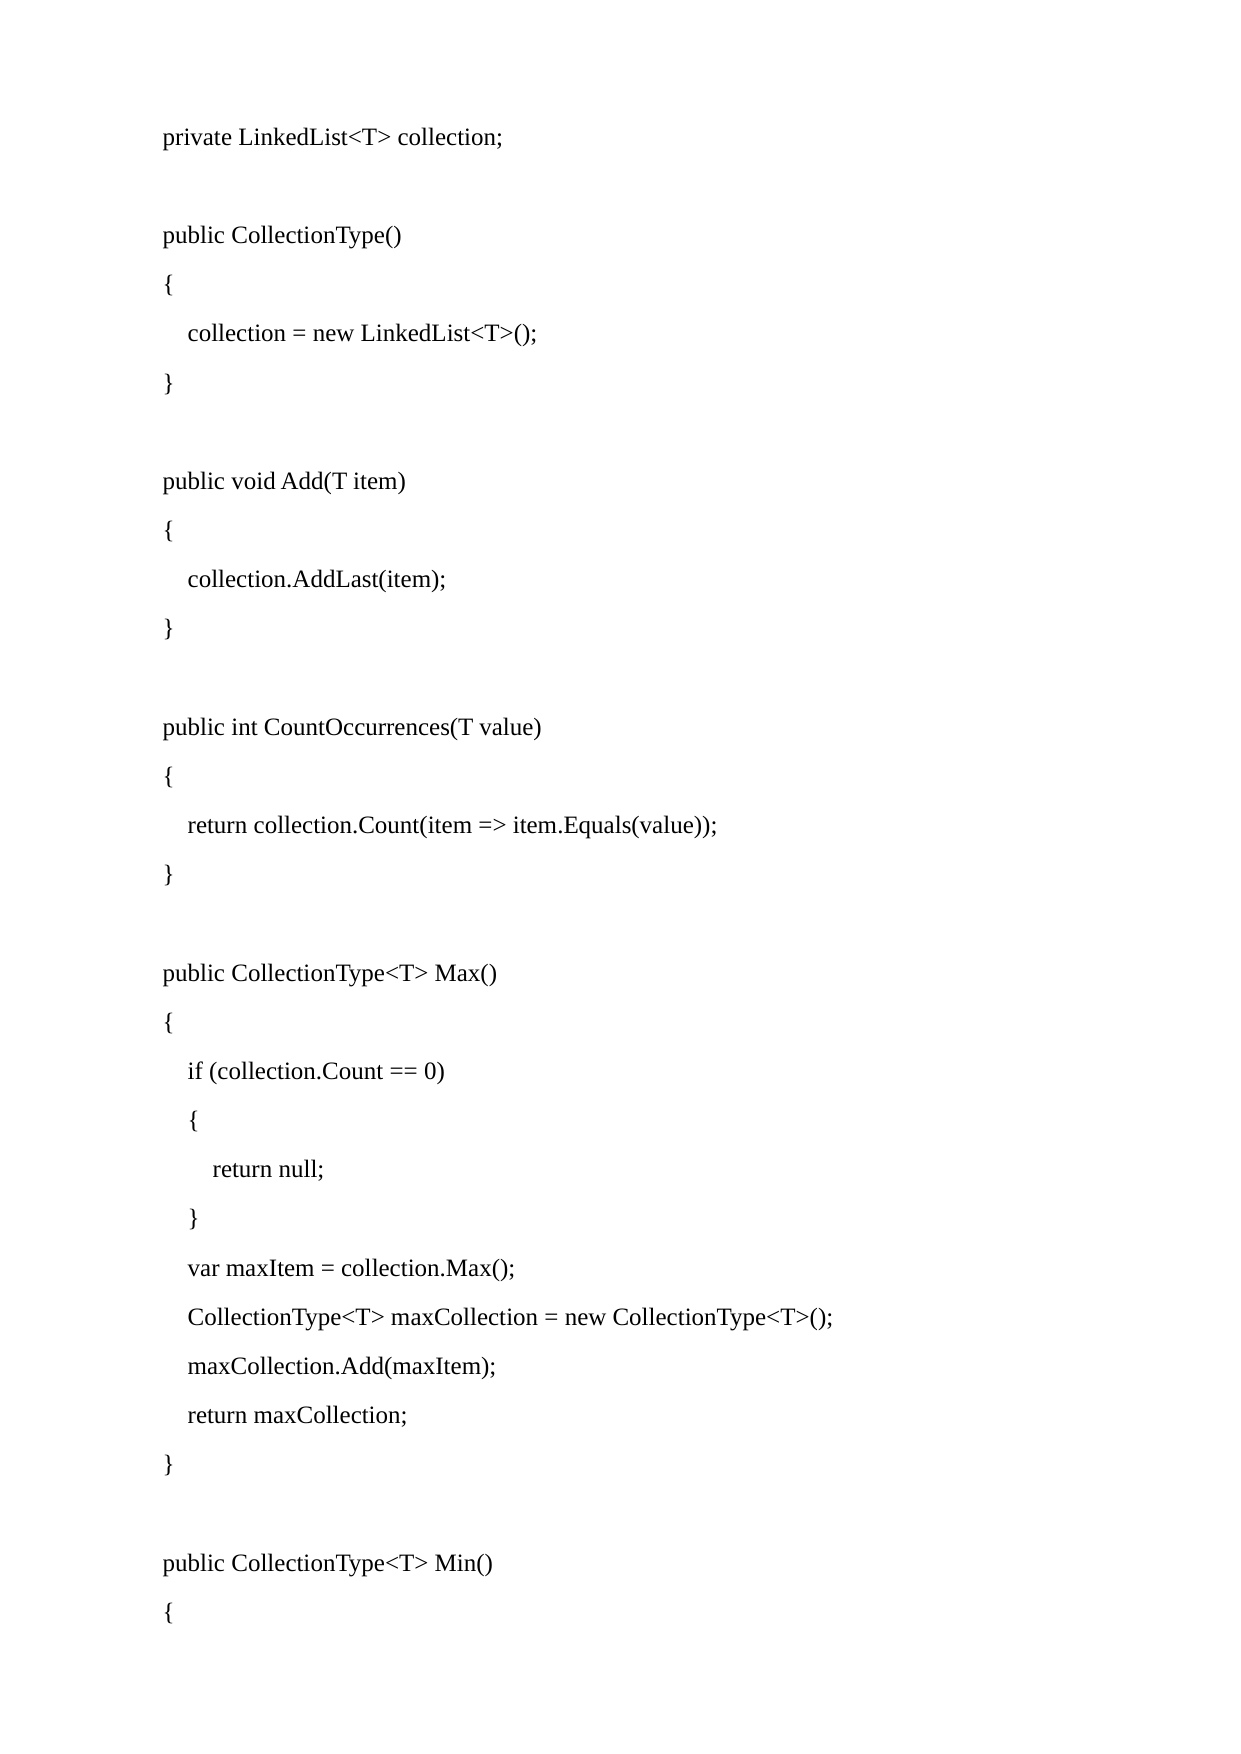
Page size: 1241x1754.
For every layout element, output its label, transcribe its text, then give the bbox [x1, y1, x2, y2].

text if (collection.Count == 0) [137, 1052, 1112, 1085]
text return maxCollection; [137, 1396, 1112, 1429]
text public CollectionType<T> Min() [137, 1544, 1112, 1576]
text } [137, 610, 1112, 642]
text CollectionType<T> maxCollection = new CollectionType<T>(); [137, 1298, 1112, 1331]
text maxCollection.Add(maxItem); [137, 1347, 1112, 1380]
text return null; [137, 1151, 1112, 1183]
text { [137, 1003, 1112, 1036]
text var maxItem = collection.Max(); [137, 1249, 1112, 1281]
text } [137, 1446, 1112, 1478]
text { [137, 757, 1112, 790]
text { [137, 1101, 1112, 1134]
text public int CountOccurrences(T value) [137, 708, 1112, 741]
text } [137, 856, 1112, 888]
text } [137, 1200, 1112, 1232]
text { [137, 266, 1112, 298]
text public CollectionType() [137, 216, 1112, 249]
text return collection.Count(item => item.Equals(value)); [137, 806, 1112, 839]
text collection.AddLast(item); [137, 561, 1112, 593]
text public CollectionType<T> Max() [137, 954, 1112, 986]
text public void Add(T item) [137, 462, 1112, 495]
text private LinkedList<T> collection; [137, 118, 1112, 151]
text { [137, 1593, 1112, 1626]
text } [137, 364, 1112, 396]
text collection = new LinkedList<T>(); [137, 315, 1112, 347]
text { [137, 511, 1112, 544]
